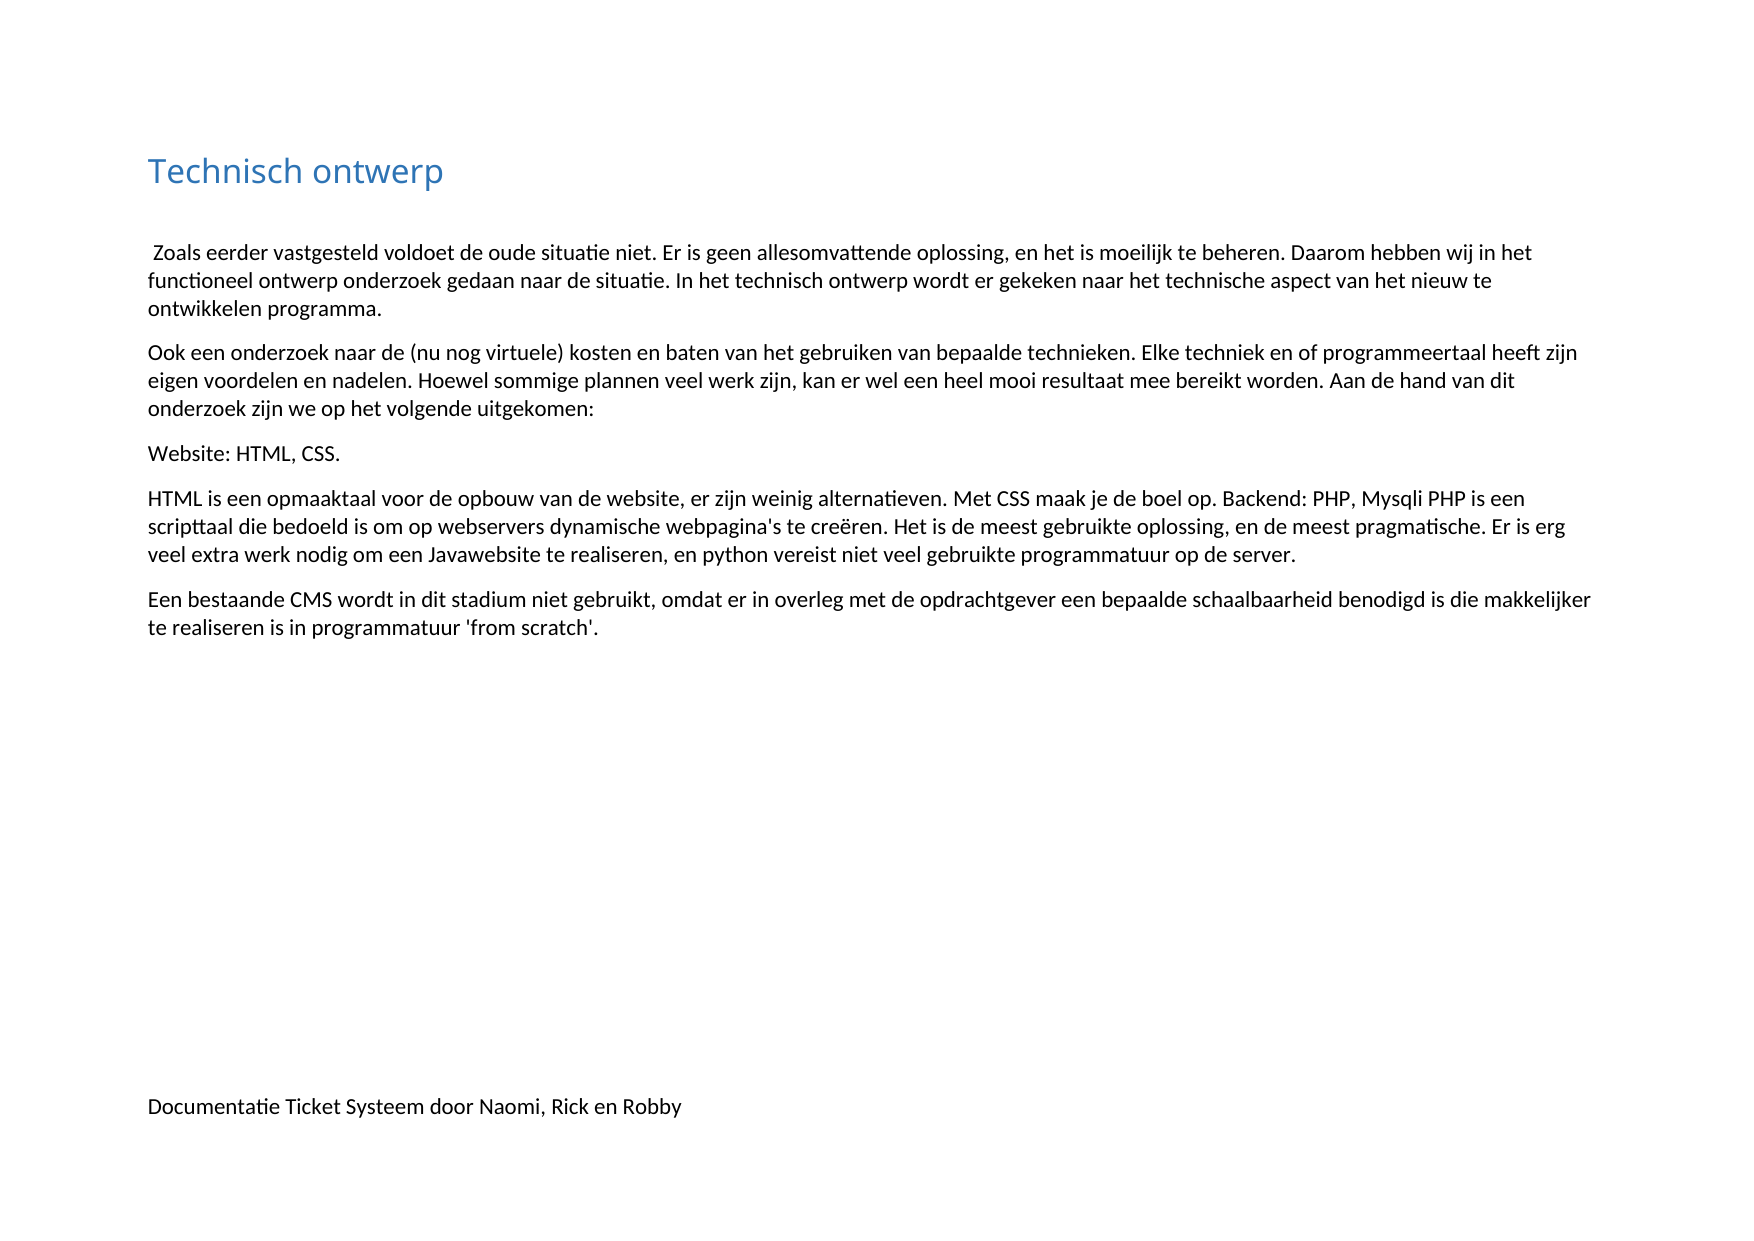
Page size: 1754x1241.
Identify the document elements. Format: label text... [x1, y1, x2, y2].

text HTML is een opmaaktaal voor de opbouw van de website, er zijn weinig alternatieven. Met CSS maak je de boel op. Backend: PHP, Mysqli PHP is een scripttaal die bedoeld is om op webservers dynamische webpagina's te creëren. Het is de meest gebruikte oplossing, en de meest pragmatische. Er is erg veel extra werk nodig om een Javawebsite te realiseren, en python vereist niet veel gebruikte programmatuur op de server. [148, 484, 1606, 568]
text Zoals eerder vastgesteld voldoet de oude situatie niet. Er is geen allesomvattende oplossing, en het is moeilijk te beheren. Daarom hebben wij in het functioneel ontwerp onderzoek gedaan naar de situatie. In het technisch ontwerp wordt er gekeken naar het technische aspect van het nieuw te ontwikkelen programma. [148, 238, 1606, 322]
text Ook een onderzoek naar de (nu nog virtuele) kosten en baten van het gebruiken van bepaalde technieken. Elke techniek en of programmeertaal heeft zijn eigen voordelen en nadelen. Hoewel sommige plannen veel werk zijn, kan er wel een heel mooi resultaat mee bereikt worden. Aan de hand van dit onderzoek zijn we op het volgende uitgekomen: [148, 338, 1606, 423]
text Een bestaande CMS wordt in dit stadium niet gebruikt, omdat er in overleg met de opdrachtgever een bepaalde schaalbaarheid benodigd is die makkelijker te realiseren is in programmatuur 'from scratch'. [148, 585, 1606, 641]
text Website: HTML, CSS. [148, 439, 1606, 467]
subtitle Technisch ontwerp [148, 148, 1606, 193]
